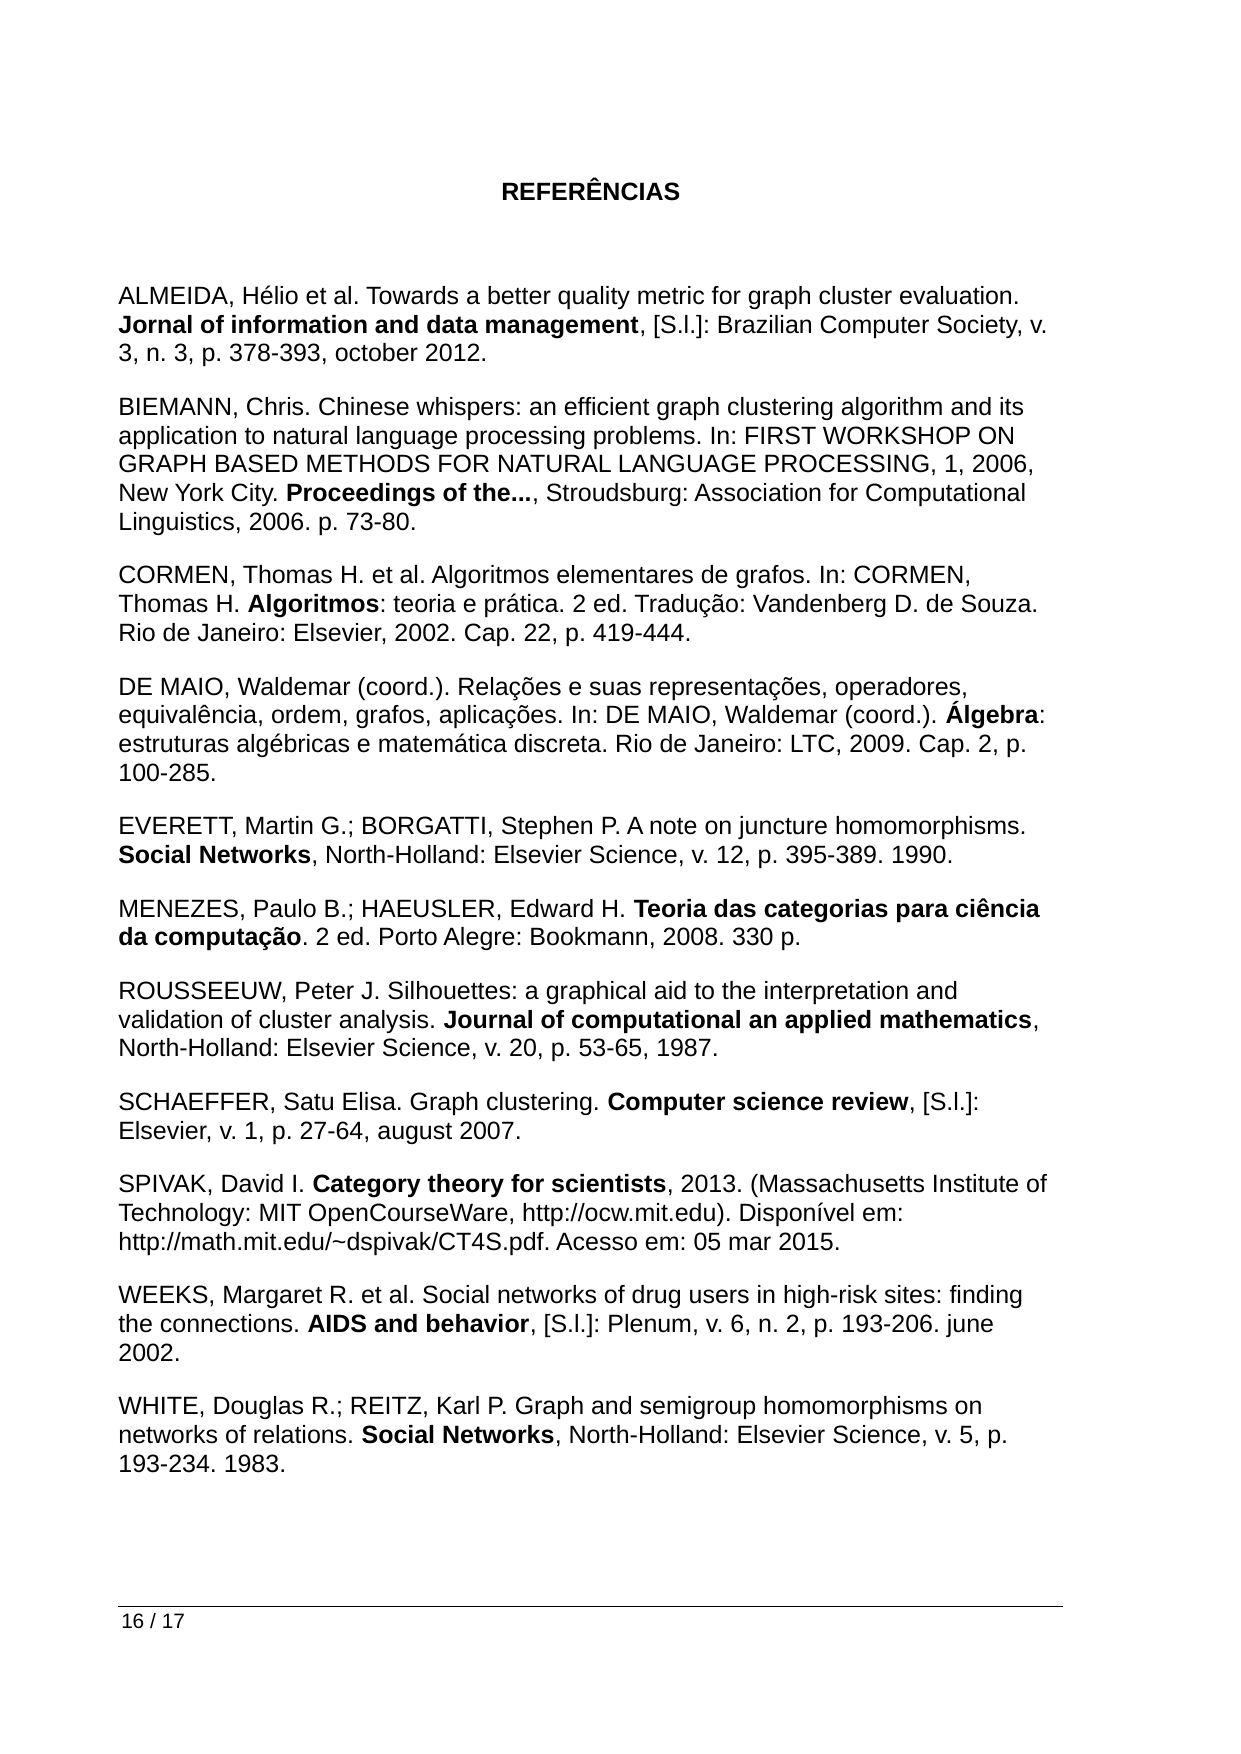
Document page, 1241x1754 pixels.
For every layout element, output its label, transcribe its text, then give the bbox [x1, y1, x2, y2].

subtitle Referências [118, 177, 1063, 206]
text SCHAEFFER, Satu Elisa. Graph clustering. Computer science review, [S.l.]: Elsevier, v. 1, p. 27-64, august 2007. [118, 1087, 1063, 1144]
text BIEMANN, Chris. Chinese whispers: an efficient graph clustering algorithm and its application to natural language processing problems. In: FIRST WORKSHOP ON GRAPH BASED METHODS FOR NATURAL LANGUAGE PROCESSING, 1, 2006, New York City. Proceedings of the..., Stroudsburg: Association for Computational Linguistics, 2006. p. 73-80. [118, 392, 1063, 536]
text MENEZES, Paulo B.; HAEUSLER, Edward H. Teoria das categorias para ciência da computação. 2 ed. Porto Alegre: Bookmann, 2008. 330 p. [118, 894, 1063, 951]
text WHITE, Douglas R.; REITZ, Karl P. Graph and semigroup homomorphisms on networks of relations. Social Networks, North-Holland: Elsevier Science, v. 5, p. 193-234. 1983. [118, 1391, 1063, 1478]
text CORMEN, Thomas H. et al. Algoritmos elementares de grafos. In: CORMEN, Thomas H. Algoritmos: teoria e prática. 2 ed. Tradução: Vandenberg D. de Souza. Rio de Janeiro: Elsevier, 2002. Cap. 22, p. 419-444. [118, 561, 1063, 647]
text DE MAIO, Waldemar (coord.). Relações e suas representações, operadores, equivalência, ordem, grafos, aplicações. In: DE MAIO, Waldemar (coord.). Álgebra: estruturas algébricas e matemática discreta. Rio de Janeiro: LTC, 2009. Cap. 2, p. 100-285. [118, 672, 1063, 787]
text ROUSSEEUW, Peter J. Silhouettes: a graphical aid to the interpretation and validation of cluster analysis. Journal of computational an applied mathematics, North-Holland: Elsevier Science, v. 20, p. 53-65, 1987. [118, 976, 1063, 1062]
text EVERETT, Martin G.; BORGATTI, Stephen P. A note on juncture homomorphisms. Social Networks, North-Holland: Elsevier Science, v. 12, p. 395-389. 1990. [118, 811, 1063, 869]
text ALMEIDA, Hélio et al. Towards a better quality metric for graph cluster evaluation. Jornal of information and data management, [S.l.]: Brazilian Computer Society, v. 3, n. 3, p. 378-393, october 2012. [118, 281, 1063, 367]
text SPIVAK, David I. Category theory for scientists, 2013. (Massachusetts Institute of Technology: MIT OpenCourseWare, http://ocw.mit.edu). Disponível em: http://math.mit.edu/~dspivak/CT4S.pdf. Acesso em: 05 mar 2015. [118, 1169, 1063, 1256]
text WEEKS, Margaret R. et al. Social networks of drug users in high-risk sites: finding the connections. AIDS and behavior, [S.l.]: Plenum, v. 6, n. 2, p. 193-206. june 2002. [118, 1280, 1063, 1367]
